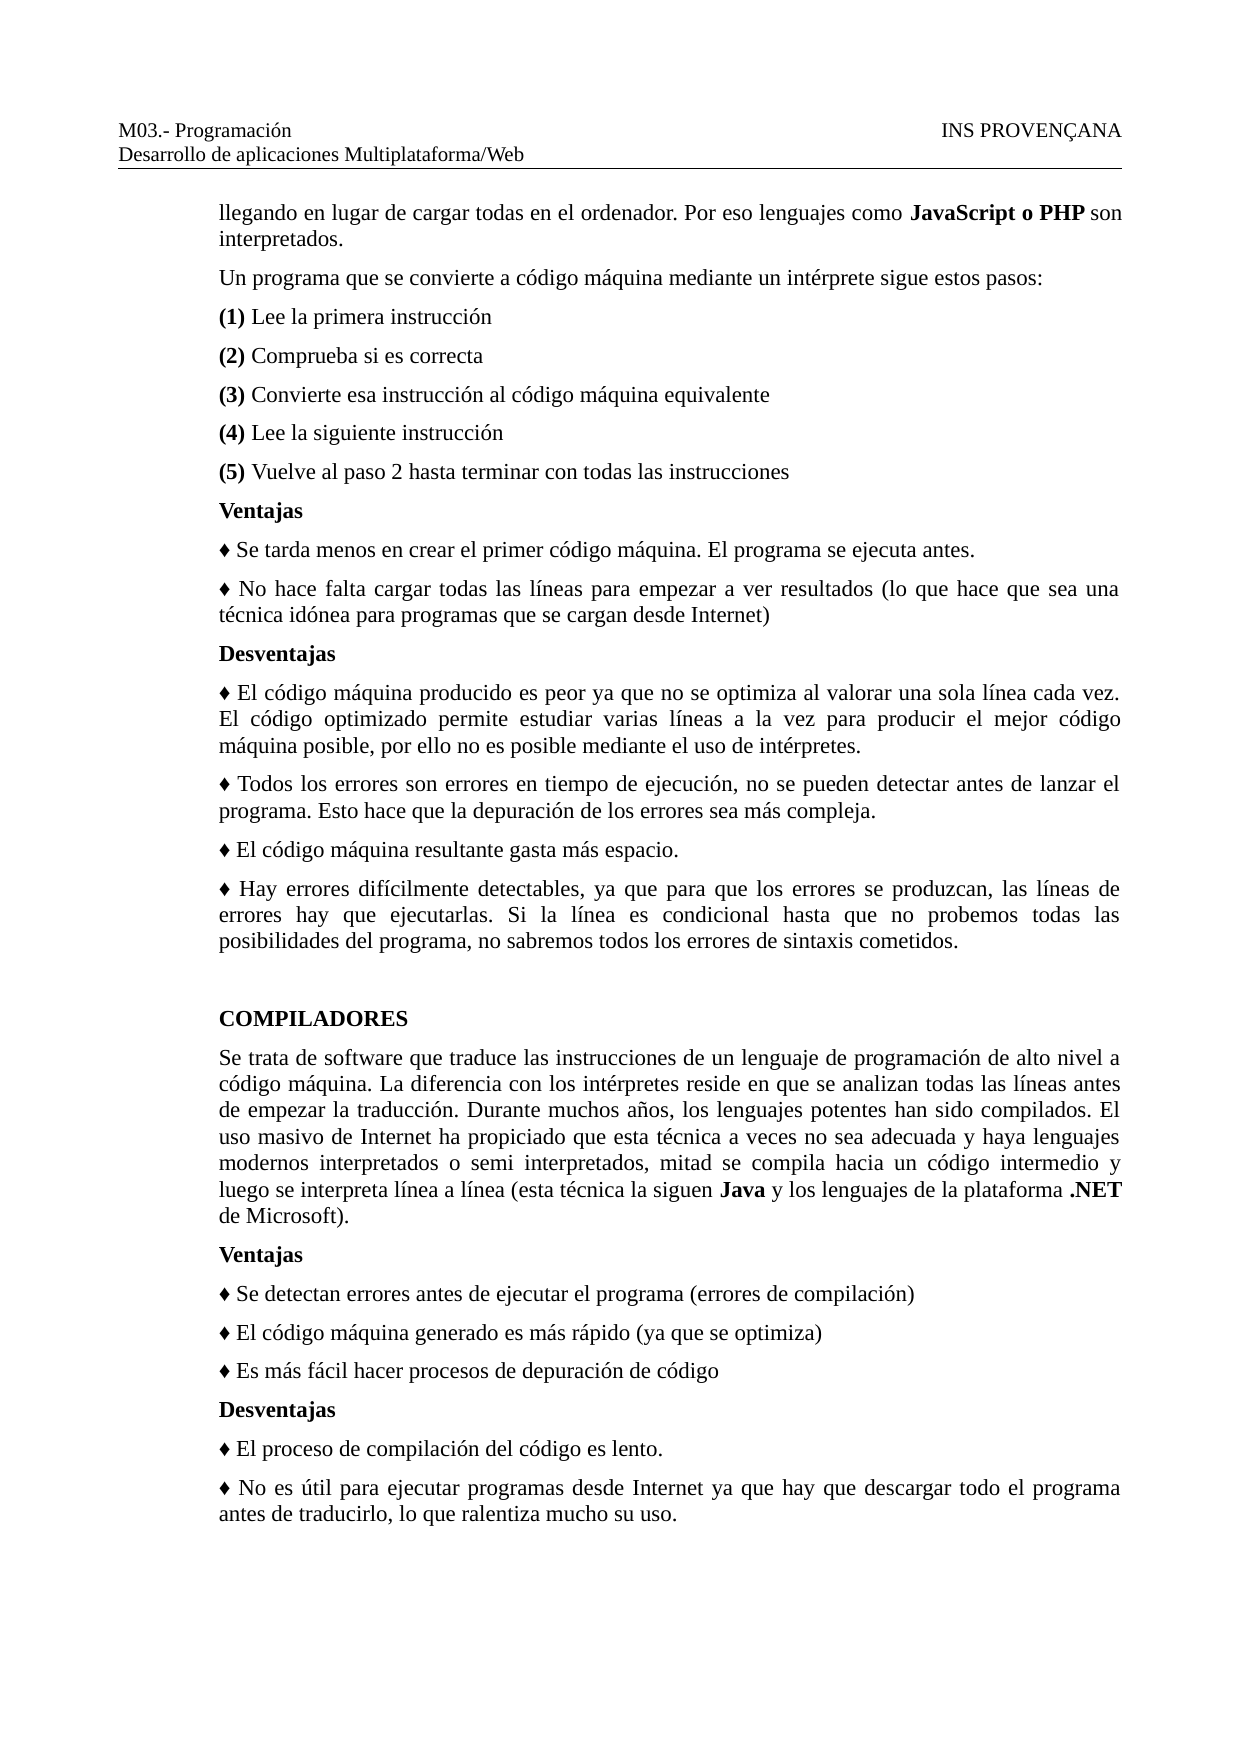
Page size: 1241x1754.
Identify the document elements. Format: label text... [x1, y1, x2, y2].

text (2) Comprueba si es correcta [218, 342, 1122, 368]
text (5) Vuelve al paso 2 hasta terminar con todas las instrucciones [218, 458, 1122, 485]
text (4) Lee la siguiente instrucción [218, 419, 1122, 446]
text Se trata de software que traduce las instrucciones de un lenguaje de programación de alto nivel a código máquina. La diferencia con los intérpretes reside en que se analizan todas las líneas antes de empezar la traducción. Durante muchos años, los lenguajes potentes han sido compilados. El uso masivo de Internet ha propiciado que esta técnica a veces no sea adecuada y haya lenguajes modernos interpretados o semi interpretados, mitad se compila hacia un código intermedio y luego se interpreta línea a línea (esta técnica la siguen Java y los lenguajes de la plataforma .NET de Microsoft). [218, 1044, 1122, 1228]
text COMPILADORES [218, 1005, 1122, 1031]
text Desventajas [218, 1396, 1122, 1423]
text Ventajas [218, 1241, 1122, 1267]
text ♦ Es más fácil hacer procesos de depuración de código [218, 1357, 1122, 1384]
text ♦ El código máquina resultante gasta más espacio. [218, 836, 1122, 862]
text ♦ No hace falta cargar todas las líneas para empezar a ver resultados (lo que hace que sea una técnica idónea para programas que se cargan desde Internet) [218, 575, 1122, 628]
text ♦ Se detectan errores antes de ejecutar el programa (errores de compilación) [218, 1280, 1122, 1306]
text ♦ Hay errores difícilmente detectables, ya que para que los errores se produzcan, las líneas de errores hay que ejecutarlas. Si la línea es condicional hasta que no probemos todas las posibilidades del programa, no sabremos todos los errores de sintaxis cometidos. [218, 874, 1122, 954]
text Un programa que se convierte a código máquina mediante un intérprete sigue estos pasos: [218, 264, 1122, 290]
text (1) Lee la primera instrucción [218, 303, 1122, 329]
text llegando en lugar de cargar todas en el ordenador. Por eso lenguajes como JavaScript o PHP son interpretados. [218, 199, 1122, 252]
text ♦ El código máquina generado es más rápido (ya que se optimiza) [218, 1318, 1122, 1345]
text ♦ Se tarda menos en crear el primer código máquina. El programa se ejecuta antes. [218, 536, 1122, 562]
text ♦ El proceso de compilación del código es lento. [218, 1435, 1122, 1461]
text Desventajas [218, 640, 1122, 666]
text ♦ El código máquina producido es peor ya que no se optimiza al valorar una sola línea cada vez. El código optimizado permite estudiar varias líneas a la vez para producir el mejor código máquina posible, por ello no es posible mediante el uso de intérpretes. [218, 679, 1122, 758]
text Ventajas [218, 497, 1122, 523]
text ♦ No es útil para ejecutar programas desde Internet ya que hay que descargar todo el programa antes de traducirlo, lo que ralentiza mucho su uso. [218, 1474, 1122, 1527]
text ♦ Todos los errores son errores en tiempo de ejecución, no se pueden detectar antes de lanzar el programa. Esto hace que la depuración de los errores sea más compleja. [218, 771, 1122, 823]
text (3) Convierte esa instrucción al código máquina equivalente [218, 381, 1122, 407]
